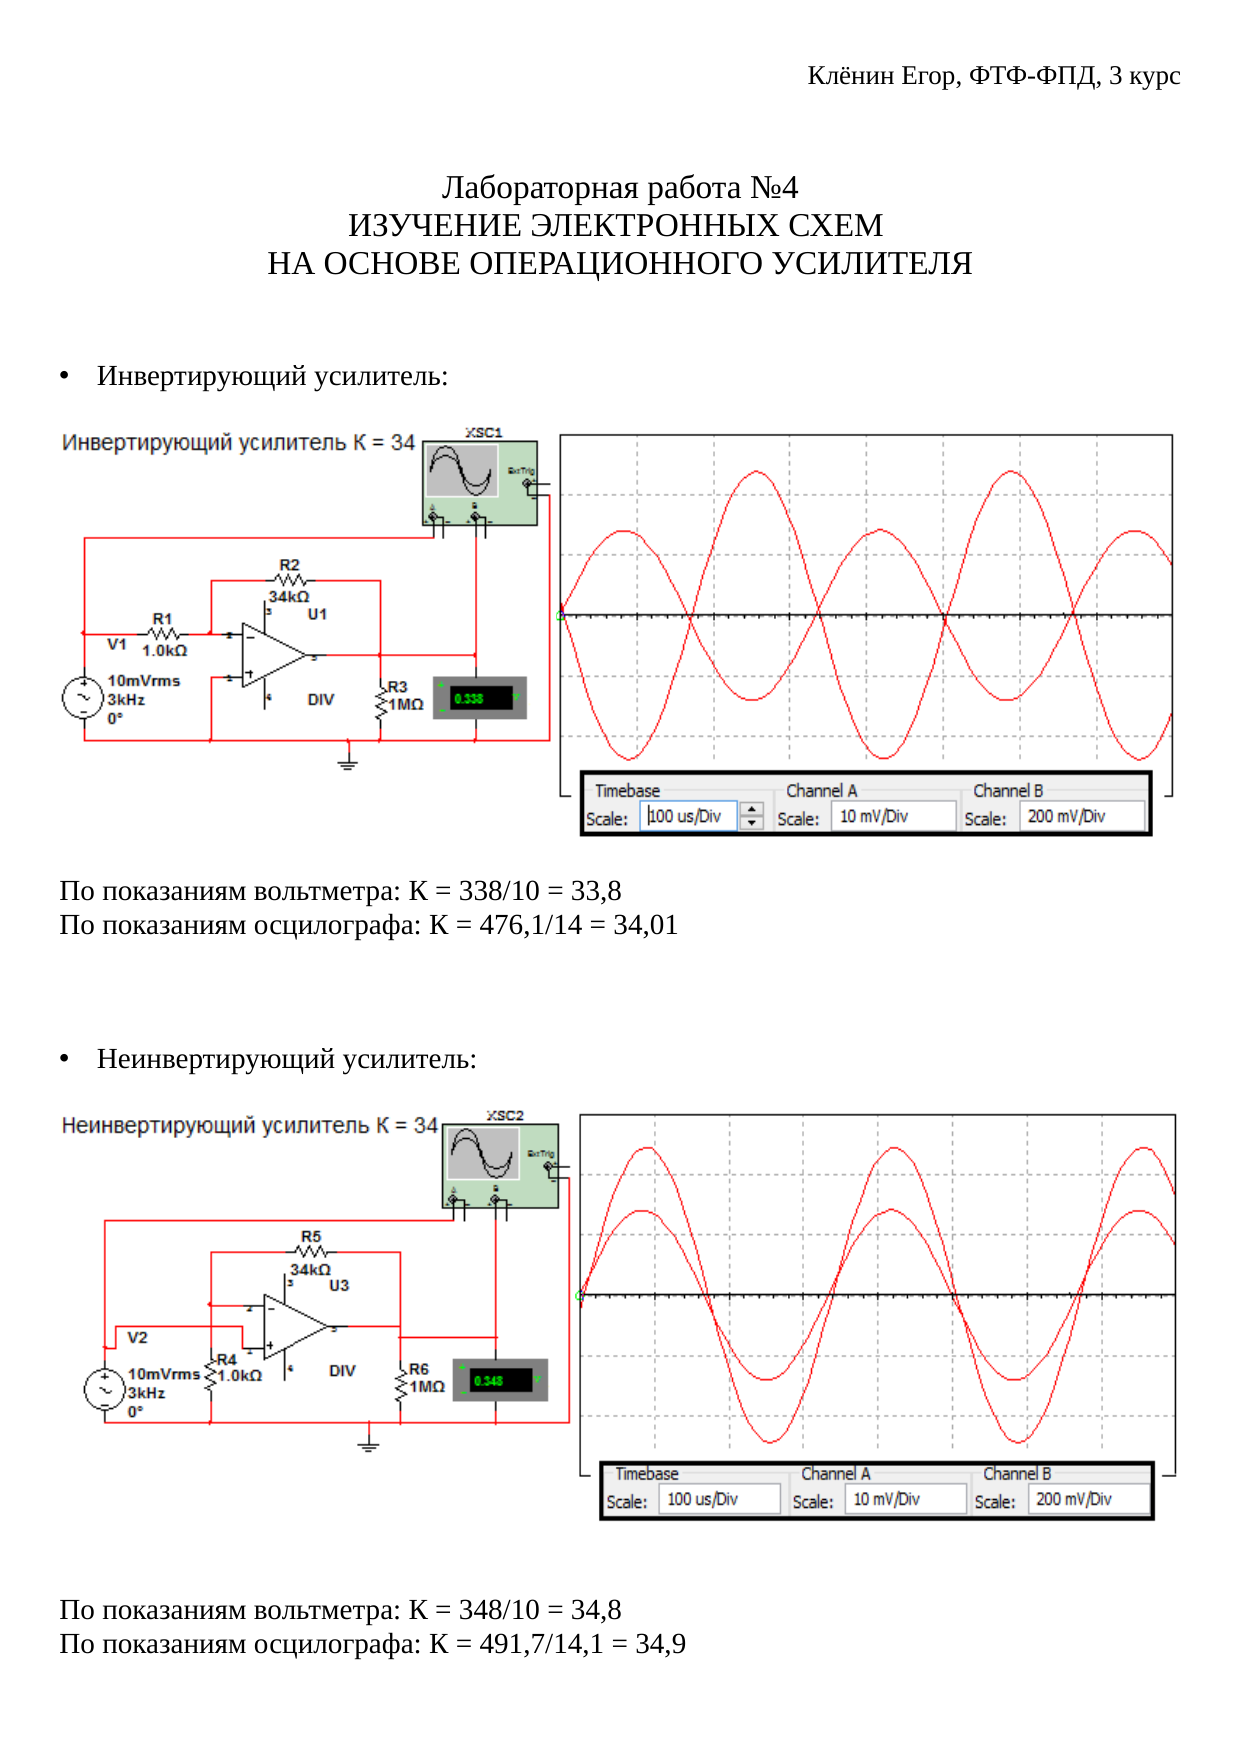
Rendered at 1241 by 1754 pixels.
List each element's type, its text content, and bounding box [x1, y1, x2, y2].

text По показаниям осцилографа: К = 491,7/14,1 = 34,9 [59, 1626, 1181, 1659]
text Клёнин Егор, ФТФ-ФПД, 3 курс [59, 59, 1181, 90]
text НА ОСНОВЕ ОПЕРАЦИОННОГО УСИЛИТЕЛЯ [59, 243, 1181, 282]
list Неинвертирующий усилитель: [59, 1041, 1181, 1075]
text По показаниям осцилографа: К = 476,1/14 = 34,01 [59, 907, 1181, 940]
text По показаниям вольтметра: К = 338/10 = 33,8 [59, 873, 1181, 907]
text ИЗУЧЕНИЕ ЭЛЕКТРОННЫХ СХЕМ [59, 205, 1181, 243]
text Лабораторная работа №4 [59, 167, 1181, 205]
list Инвертирующий усилитель: [59, 358, 1181, 392]
text По показаниям вольтметра: К = 348/10 = 34,8 [59, 1592, 1181, 1626]
